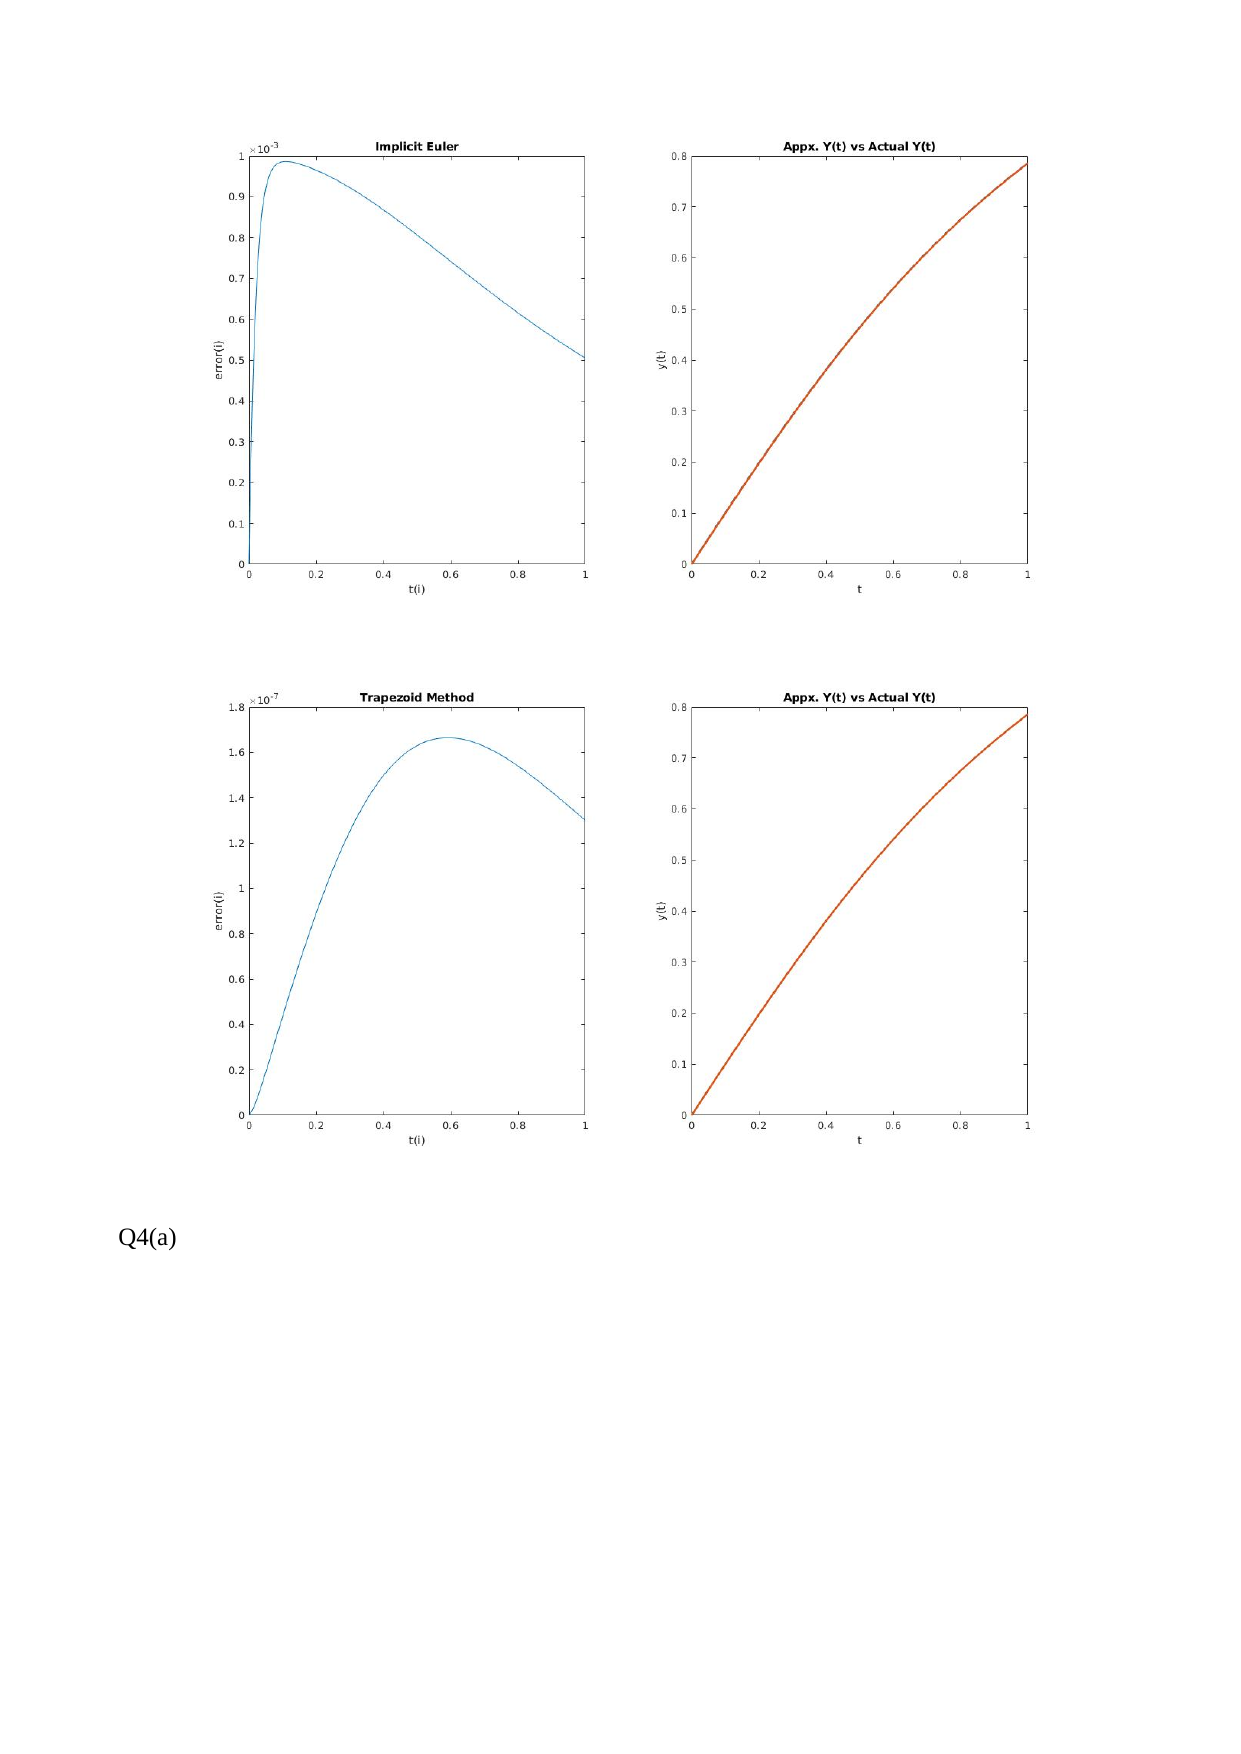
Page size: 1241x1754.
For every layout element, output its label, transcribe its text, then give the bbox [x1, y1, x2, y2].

picture [118, 118, 1123, 619]
text Q4(a) [118, 1222, 1122, 1251]
picture [118, 670, 1123, 1170]
